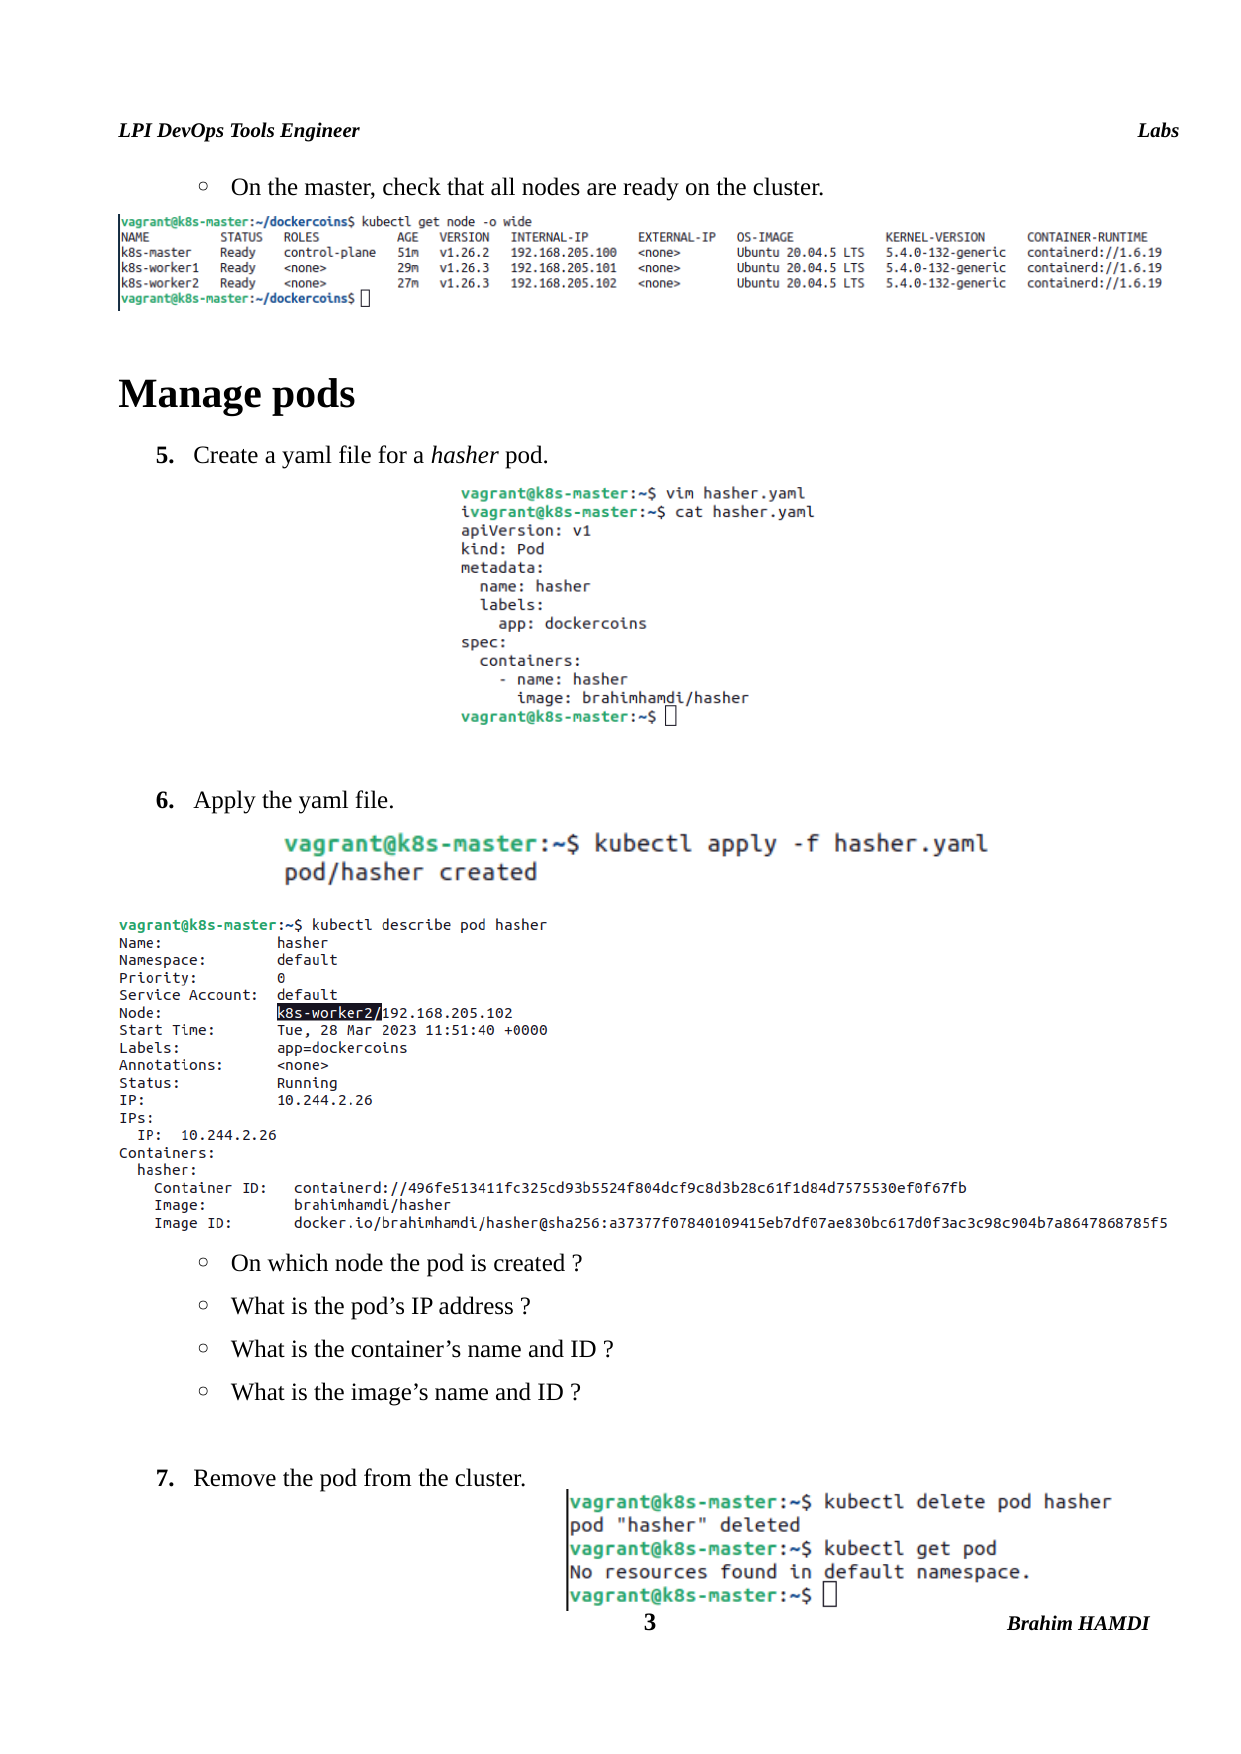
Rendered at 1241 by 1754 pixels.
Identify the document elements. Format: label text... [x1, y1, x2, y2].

list On the master, check that all nodes are ready on the cluster. [193, 172, 1181, 200]
picture [460, 483, 839, 728]
list Apply the yaml file. [156, 785, 1181, 814]
list What is the image’s name and ID ? [193, 1377, 1181, 1406]
picture [283, 828, 1016, 890]
list What is the container’s name and ID ? [193, 1334, 1181, 1363]
list On which node the pod is created ? [193, 1234, 1181, 1277]
list What is the pod’s IP address ? [193, 1291, 1181, 1320]
list Create a yaml file for a hasher pod. [156, 440, 1181, 469]
picture [118, 914, 1182, 1234]
list Remove the pod from the cluster. [156, 1463, 1181, 1492]
text Manage pods [118, 368, 1181, 416]
picture [118, 214, 1182, 311]
picture [566, 1489, 1125, 1611]
